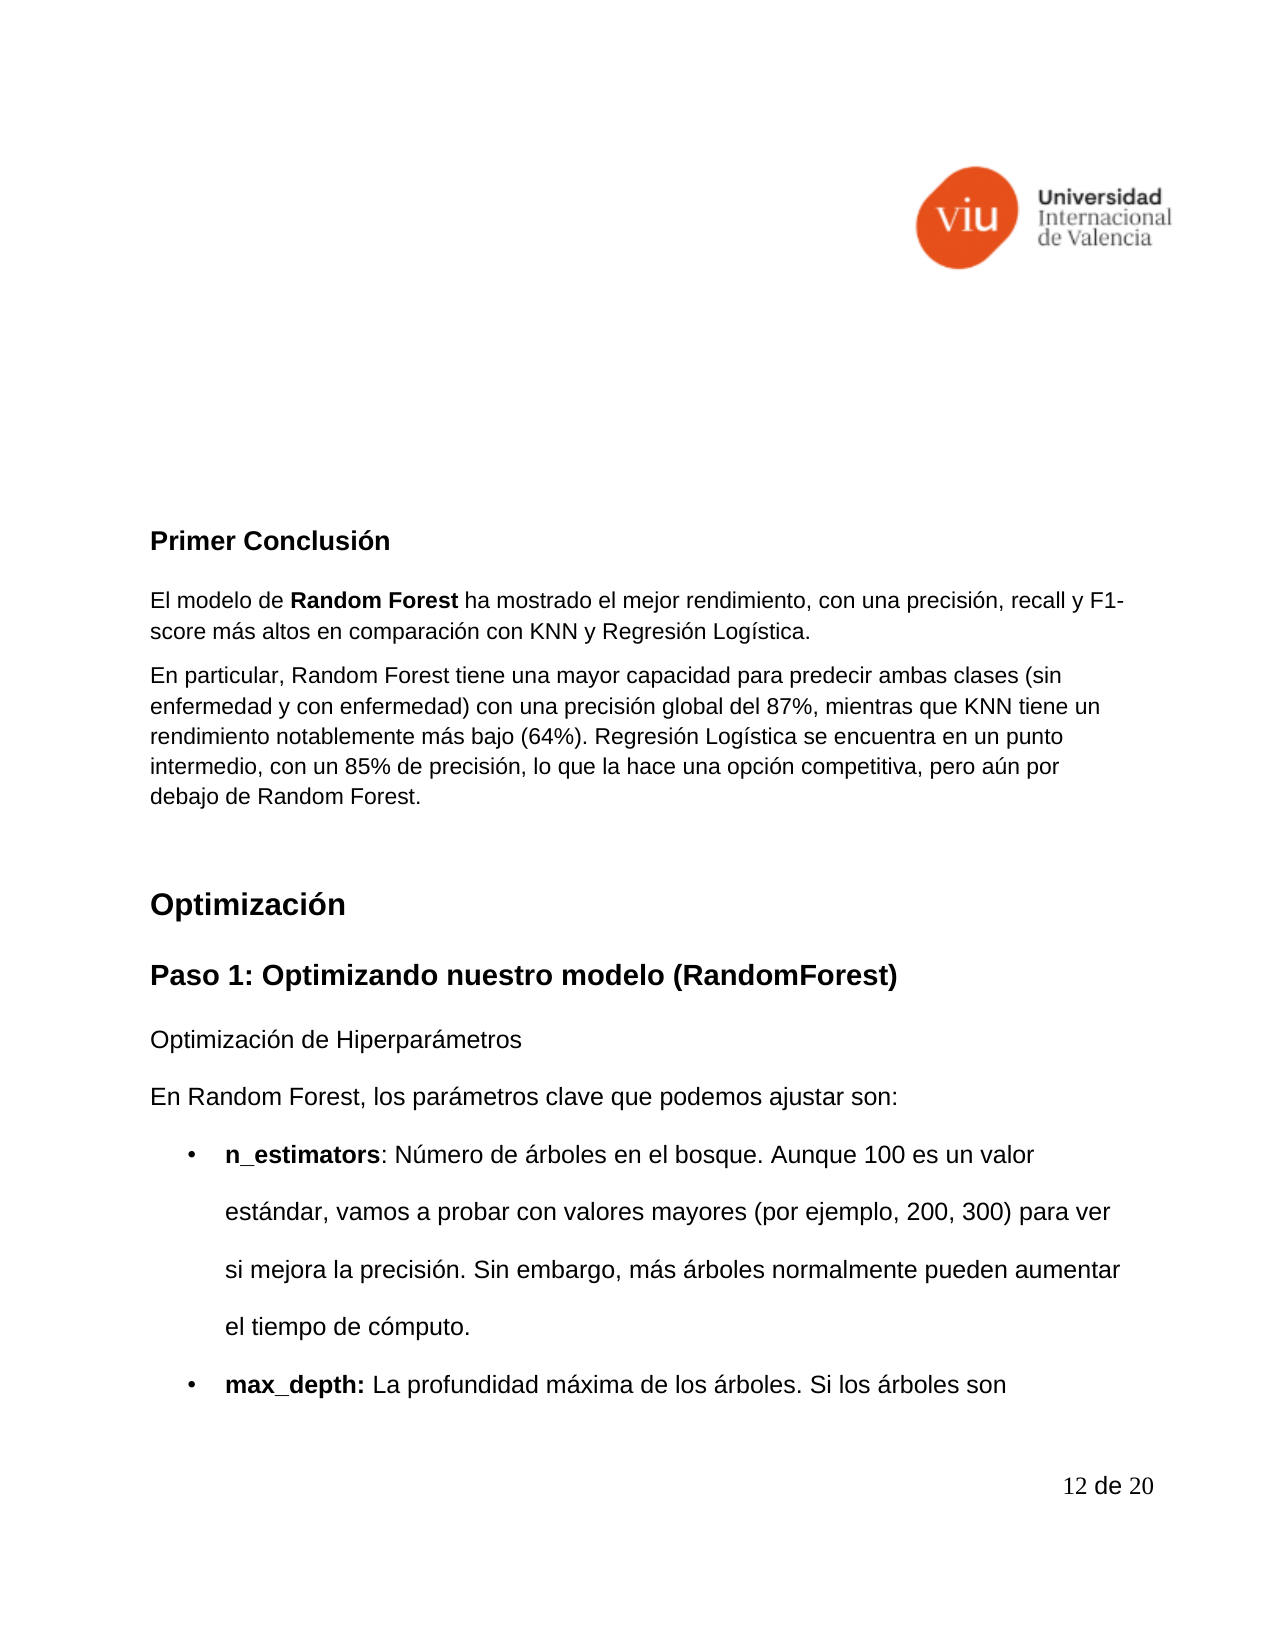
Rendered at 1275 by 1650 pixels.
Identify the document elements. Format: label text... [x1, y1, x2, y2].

text En Random Forest, los parámetros clave que podemos ajustar son: [150, 1082, 1125, 1111]
text Optimización de Hiperparámetros [150, 1024, 1125, 1053]
list n_estimators: Número de árboles en el bosque. Aunque 100 es un valor estándar, vamos a probar con valores mayores (por ejemplo, 200, 300) para ver si mejora la precisión. Sin embargo, más árboles normalmente pueden aumentar el tiempo de cómputo. [187, 1139, 1125, 1341]
picture [913, 162, 1175, 274]
text El modelo de Random Forest ha mostrado el mejor rendimiento, con una precisión, recall y F1-score más altos en comparación con KNN y Regresión Logística. [150, 587, 1125, 644]
text En particular, Random Forest tiene una mayor capacidad para predecir ambas clases (sin enfermedad y con enfermedad) con una precisión global del 87%, mientras que KNN tiene un rendimiento notablemente más bajo (64%). Regresión Logística se encuentra en un punto intermedio, con un 85% de precisión, lo que la hace una opción competitiva, pero aún por debajo de Random Forest. [150, 662, 1125, 810]
subtitle Primer Conclusión [150, 525, 1125, 556]
text Paso 1: Optimizando nuestro modelo (RandomForest) [150, 957, 1125, 991]
text Optimización [150, 886, 1125, 922]
list max_depth: La profundidad máxima de los árboles. Si los árboles son [187, 1370, 1125, 1398]
